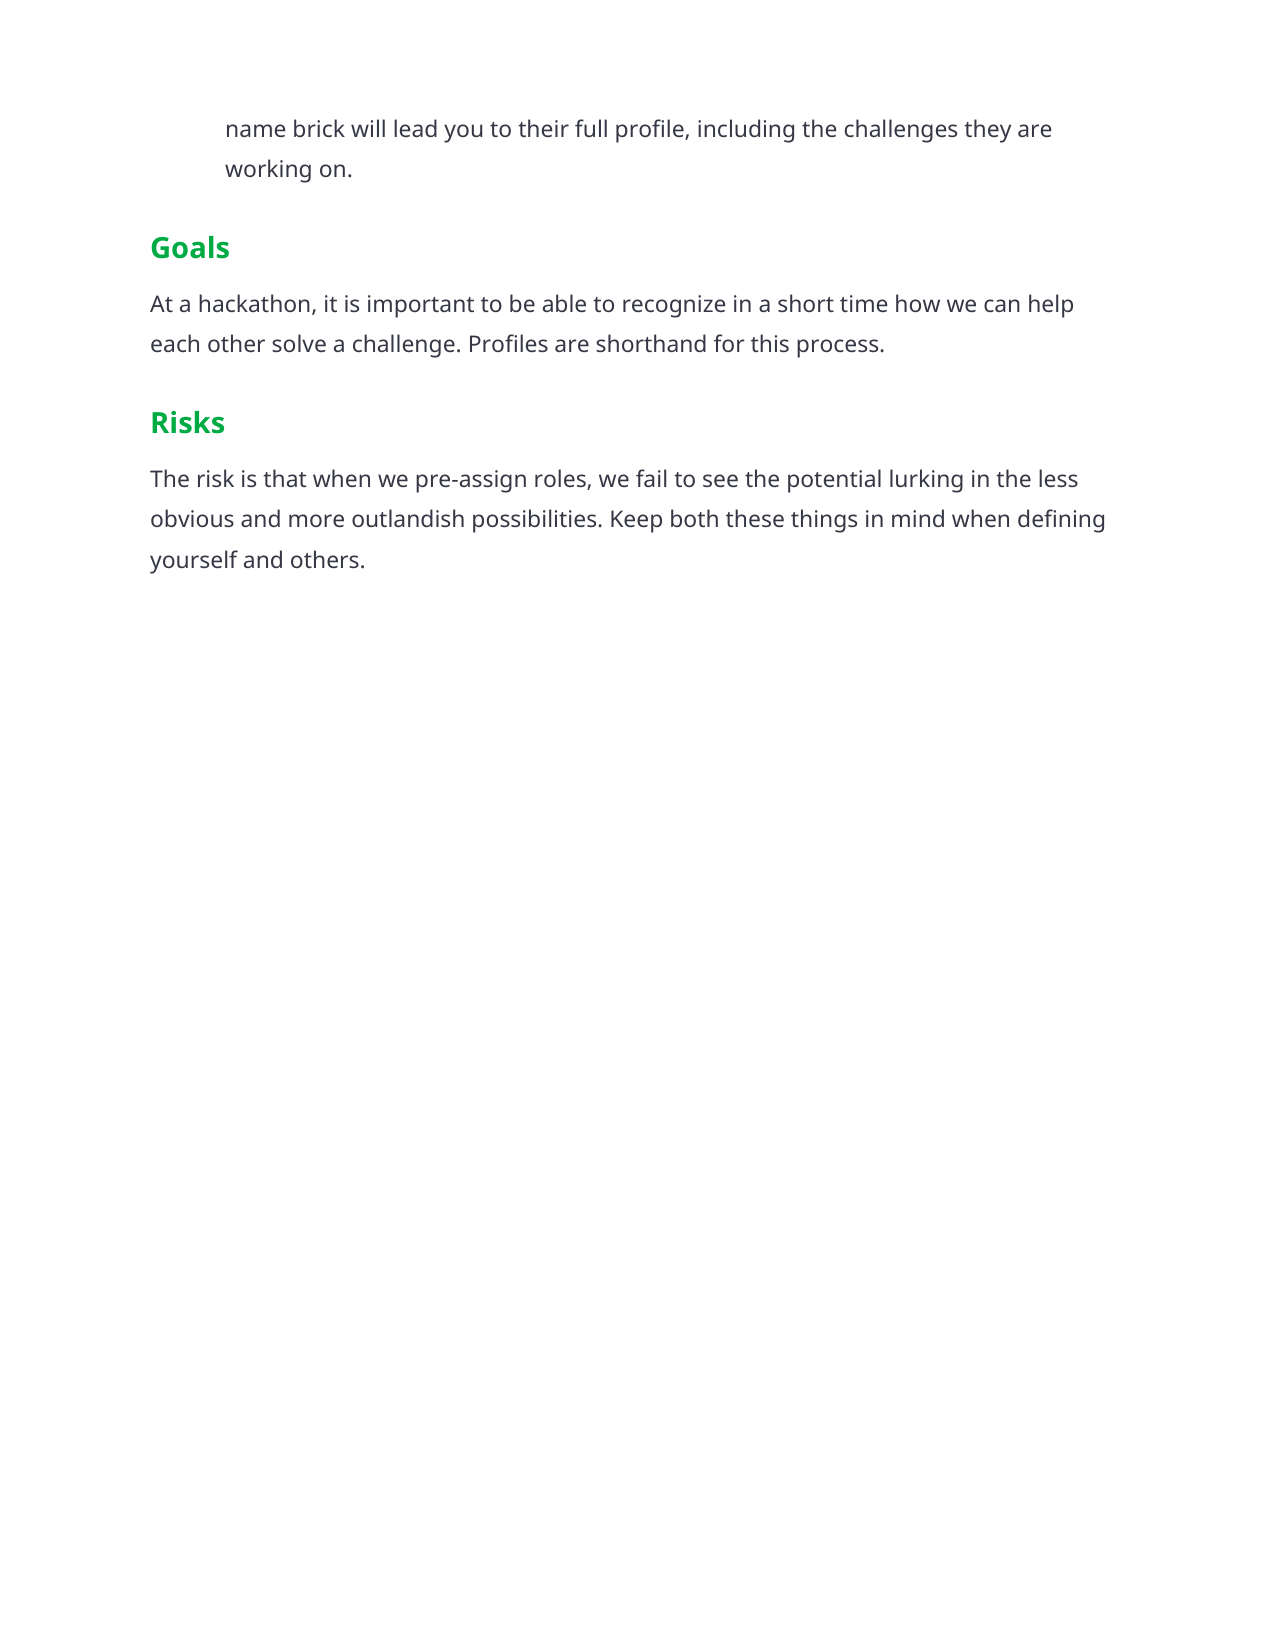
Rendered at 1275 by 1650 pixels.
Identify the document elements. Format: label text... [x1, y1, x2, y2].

subtitle Goals [150, 227, 1125, 267]
text At a hackathon, it is important to be able to recognize in a short time how we can help each other solve a challenge. Profiles are shorthand for this process. [150, 288, 1125, 359]
list name brick will lead you to their full profile, including the challenges they are working on. [187, 112, 1125, 184]
subtitle Risks [150, 402, 1125, 442]
text The risk is that when we pre-assign roles, we fail to see the potential lurking in the less obvious and more outlandish possibilities. Keep both these things in mind when defining yourself and others. [150, 463, 1125, 575]
